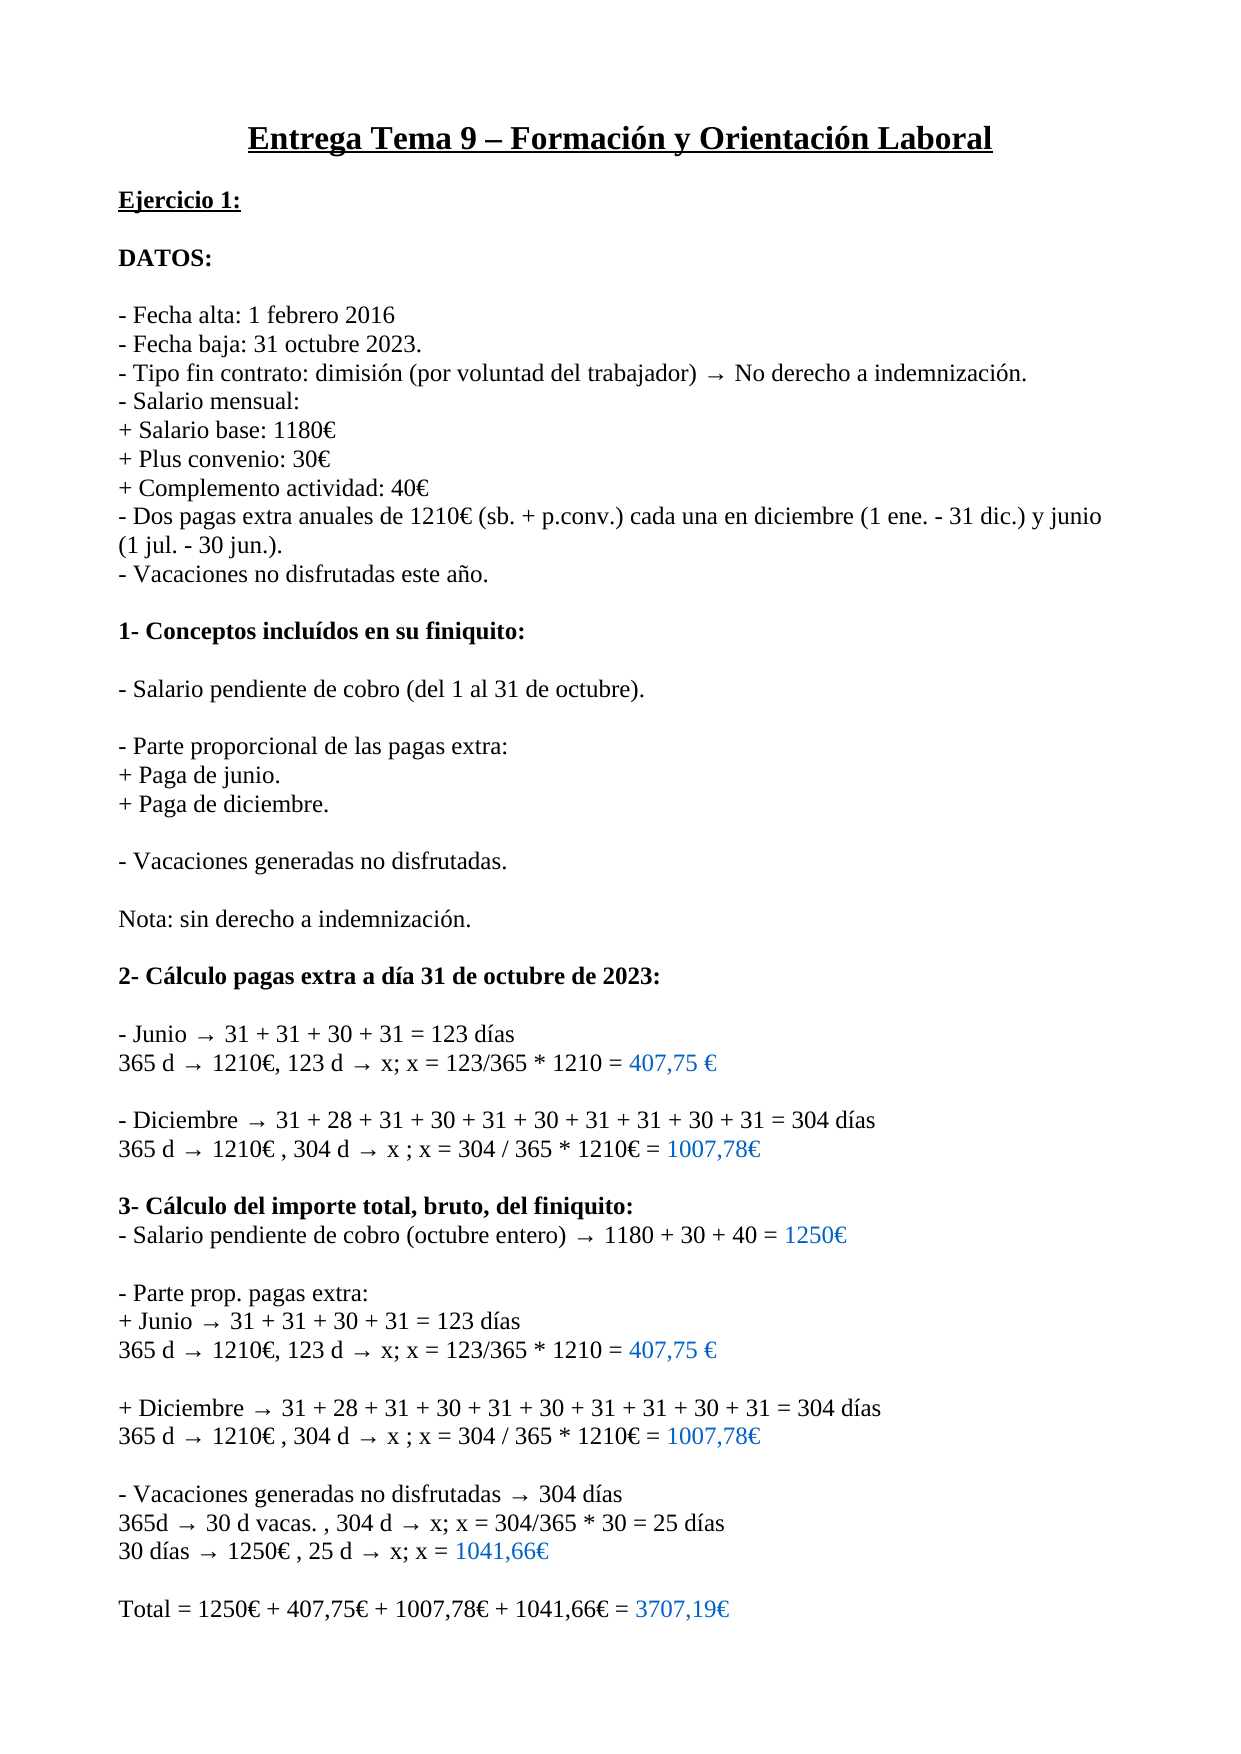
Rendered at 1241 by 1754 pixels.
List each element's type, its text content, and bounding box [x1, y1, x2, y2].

text - Salario mensual: [118, 386, 1122, 415]
text - Diciembre → 31 + 28 + 31 + 30 + 31 + 30 + 31 + 31 + 30 + 31 = 304 días [118, 1105, 1122, 1134]
text 365 d → 1210€, 123 d → x; x = 123/365 * 1210 = 407,75 € [118, 1335, 1122, 1364]
text Total = 1250€ + 407,75€ + 1007,78€ + 1041,66€ = 3707,19€ [118, 1594, 1122, 1623]
text Entrega Tema 9 – Formación y Orientación Laboral [118, 118, 1122, 156]
text - Vacaciones no disfrutadas este año. [118, 559, 1122, 588]
text - Vacaciones generadas no disfrutadas. [118, 846, 1122, 875]
text - Vacaciones generadas no disfrutadas → 304 días [118, 1479, 1122, 1508]
text - Fecha baja: 31 octubre 2023. [118, 329, 1122, 358]
text 365 d → 1210€, 123 d → x; x = 123/365 * 1210 = 407,75 € [118, 1048, 1122, 1076]
text + Junio → 31 + 31 + 30 + 31 = 123 días [118, 1306, 1122, 1335]
text - Junio → 31 + 31 + 30 + 31 = 123 días [118, 1019, 1122, 1048]
text + Paga de junio. [118, 760, 1122, 789]
text 365 d → 1210€ , 304 d → x ; x = 304 / 365 * 1210€ = 1007,78€ [118, 1421, 1122, 1450]
text Ejercicio 1: [118, 185, 1122, 214]
text 365 d → 1210€ , 304 d → x ; x = 304 / 365 * 1210€ = 1007,78€ [118, 1134, 1122, 1163]
text - Salario pendiente de cobro (del 1 al 31 de octubre). [118, 674, 1122, 703]
text + Plus convenio: 30€ [118, 444, 1122, 473]
text + Salario base: 1180€ [118, 415, 1122, 444]
text + Complemento actividad: 40€ [118, 473, 1122, 501]
text + Diciembre → 31 + 28 + 31 + 30 + 31 + 30 + 31 + 31 + 30 + 31 = 304 días [118, 1393, 1122, 1421]
text 1- Conceptos incluídos en su finiquito: [118, 616, 1122, 645]
text - Salario pendiente de cobro (octubre entero) → 1180 + 30 + 40 = 1250€ [118, 1220, 1122, 1249]
text - Dos pagas extra anuales de 1210€ (sb. + p.conv.) cada una en diciembre (1 ene. - 31 dic.) y junio (1 jul. - 30 jun.). [118, 501, 1122, 559]
text + Paga de diciembre. [118, 789, 1122, 818]
text - Parte proporcional de las pagas extra: [118, 731, 1122, 760]
text 3- Cálculo del importe total, bruto, del finiquito: [118, 1191, 1122, 1220]
text 2- Cálculo pagas extra a día 31 de octubre de 2023: [118, 961, 1122, 990]
text DATOS: [118, 243, 1122, 271]
text Nota: sin derecho a indemnización. [118, 904, 1122, 933]
text 30 días → 1250€ , 25 d → x; x = 1041,66€ [118, 1536, 1122, 1565]
text - Tipo fin contrato: dimisión (por voluntad del trabajador) → No derecho a indemnización. [118, 358, 1122, 386]
text 365d → 30 d vacas. , 304 d → x; x = 304/365 * 30 = 25 días [118, 1508, 1122, 1536]
text - Parte prop. pagas extra: [118, 1278, 1122, 1306]
text - Fecha alta: 1 febrero 2016 [118, 300, 1122, 329]
